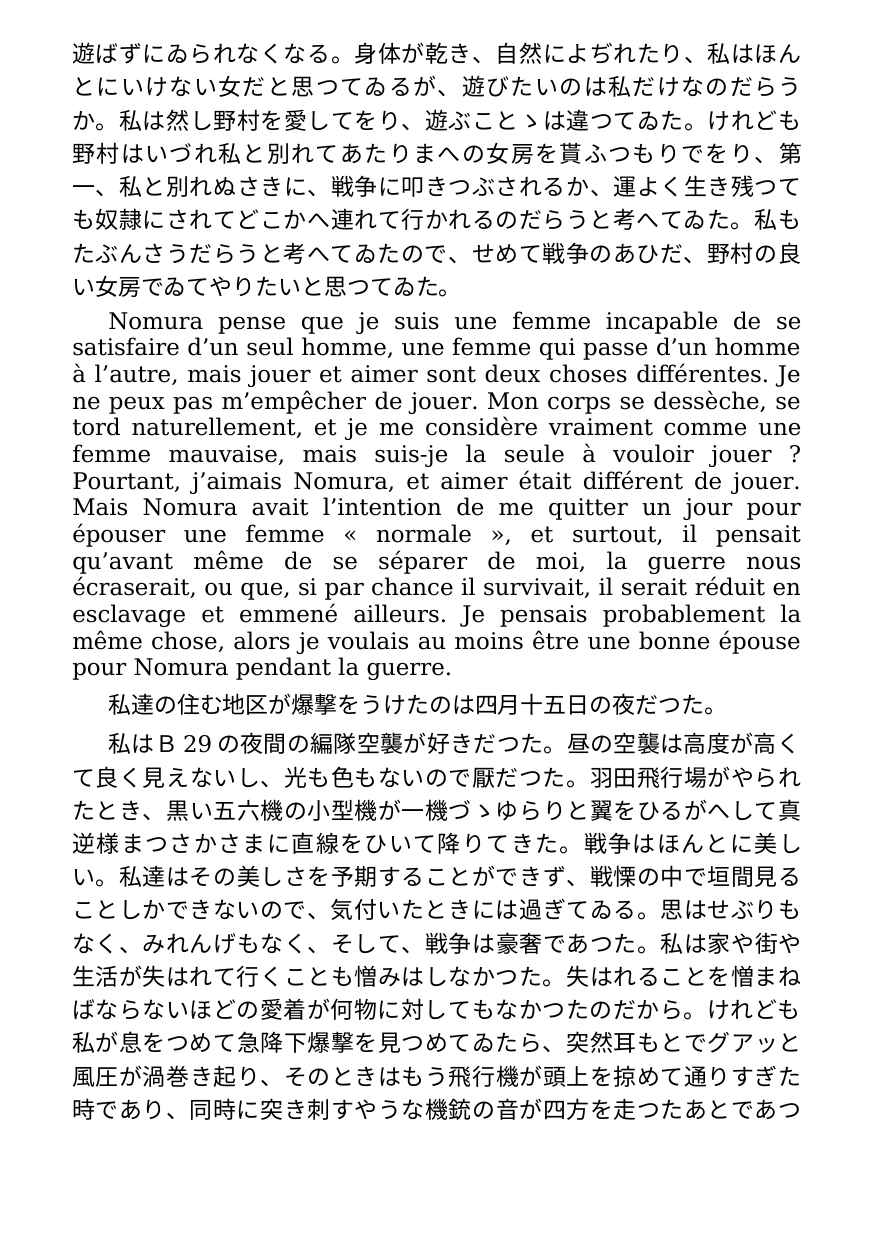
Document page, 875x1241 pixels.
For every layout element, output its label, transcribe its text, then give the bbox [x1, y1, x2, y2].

text 遊ばずにゐられなくなる。身体が乾き、自然によぢれたり、私はほんとにいけない女だと思つてゐるが、遊びたいのは私だけなのだらうか。私は然し野村を愛してをり、遊ぶことゝは違つてゐた。けれども野村はいづれ私と別れてあたりまへの女房を貰ふつもりでをり、第一、私と別れぬさきに、戦争に叩きつぶされるか、運よく生き残つても奴隷にされてどこかへ連れて行かれるのだらうと考へてゐた。私もたぶんさうだらうと考へてゐたので、せめて戦争のあひだ、野村の良い女房でゐてやりたいと思つてゐた。 [72, 36, 802, 302]
text Nomura pense que je suis une femme incapable de se satisfaire d’un seul homme, une femme qui passe d’un homme à l’autre, mais jouer et aimer sont deux choses différentes. Je ne peux pas m’empêcher de jouer. Mon corps se dessèche, se tord naturellement, et je me considère vraiment comme une femme mauvaise, mais suis-je la seule à vouloir jouer ? Pourtant, j’aimais Nomura, et aimer était différent de jouer. Mais Nomura avait l’intention de me quitter un jour pour épouser une femme « normale », et surtout, il pensait qu’avant même de se séparer de moi, la guerre nous écraserait, ou que, si par chance il survivait, il serait réduit en esclavage et emmené ailleurs. Je pensais probablement la même chose, alors je voulais au moins être une bonne épouse pour Nomura pendant la guerre. [72, 308, 802, 681]
text 私はＢ29の夜間の編隊空襲が好きだつた。昼の空襲は高度が高くて良く見えないし、光も色もないので厭だつた。羽田飛行場がやられたとき、黒い五六機の小型機が一機づゝゆらりと翼をひるがへして真逆様まつさかさまに直線をひいて降りてきた。戦争はほんとに美しい。私達はその美しさを予期することができず、戦慄の中で垣間見ることしかできないので、気付いたときには過ぎてゐる。思はせぶりもなく、みれんげもなく、そして、戦争は豪奢であつた。私は家や街や生活が失はれて行くことも憎みはしなかつた。失はれることを憎まねばならないほどの愛着が何物に対してもなかつたのだから。けれども私が息をつめて急降下爆撃を見つめてゐたら、突然耳もとでグアッと風圧が渦巻き起り、そのときはもう飛行機が頭上を掠めて通りすぎた時であり、同時に突き刺すやうな機銃の音が四方を走つたあとであつ [72, 726, 802, 1125]
text 私達の住む地区が爆撃をうけたのは四月十五日の夜だつた。 [72, 687, 802, 720]
